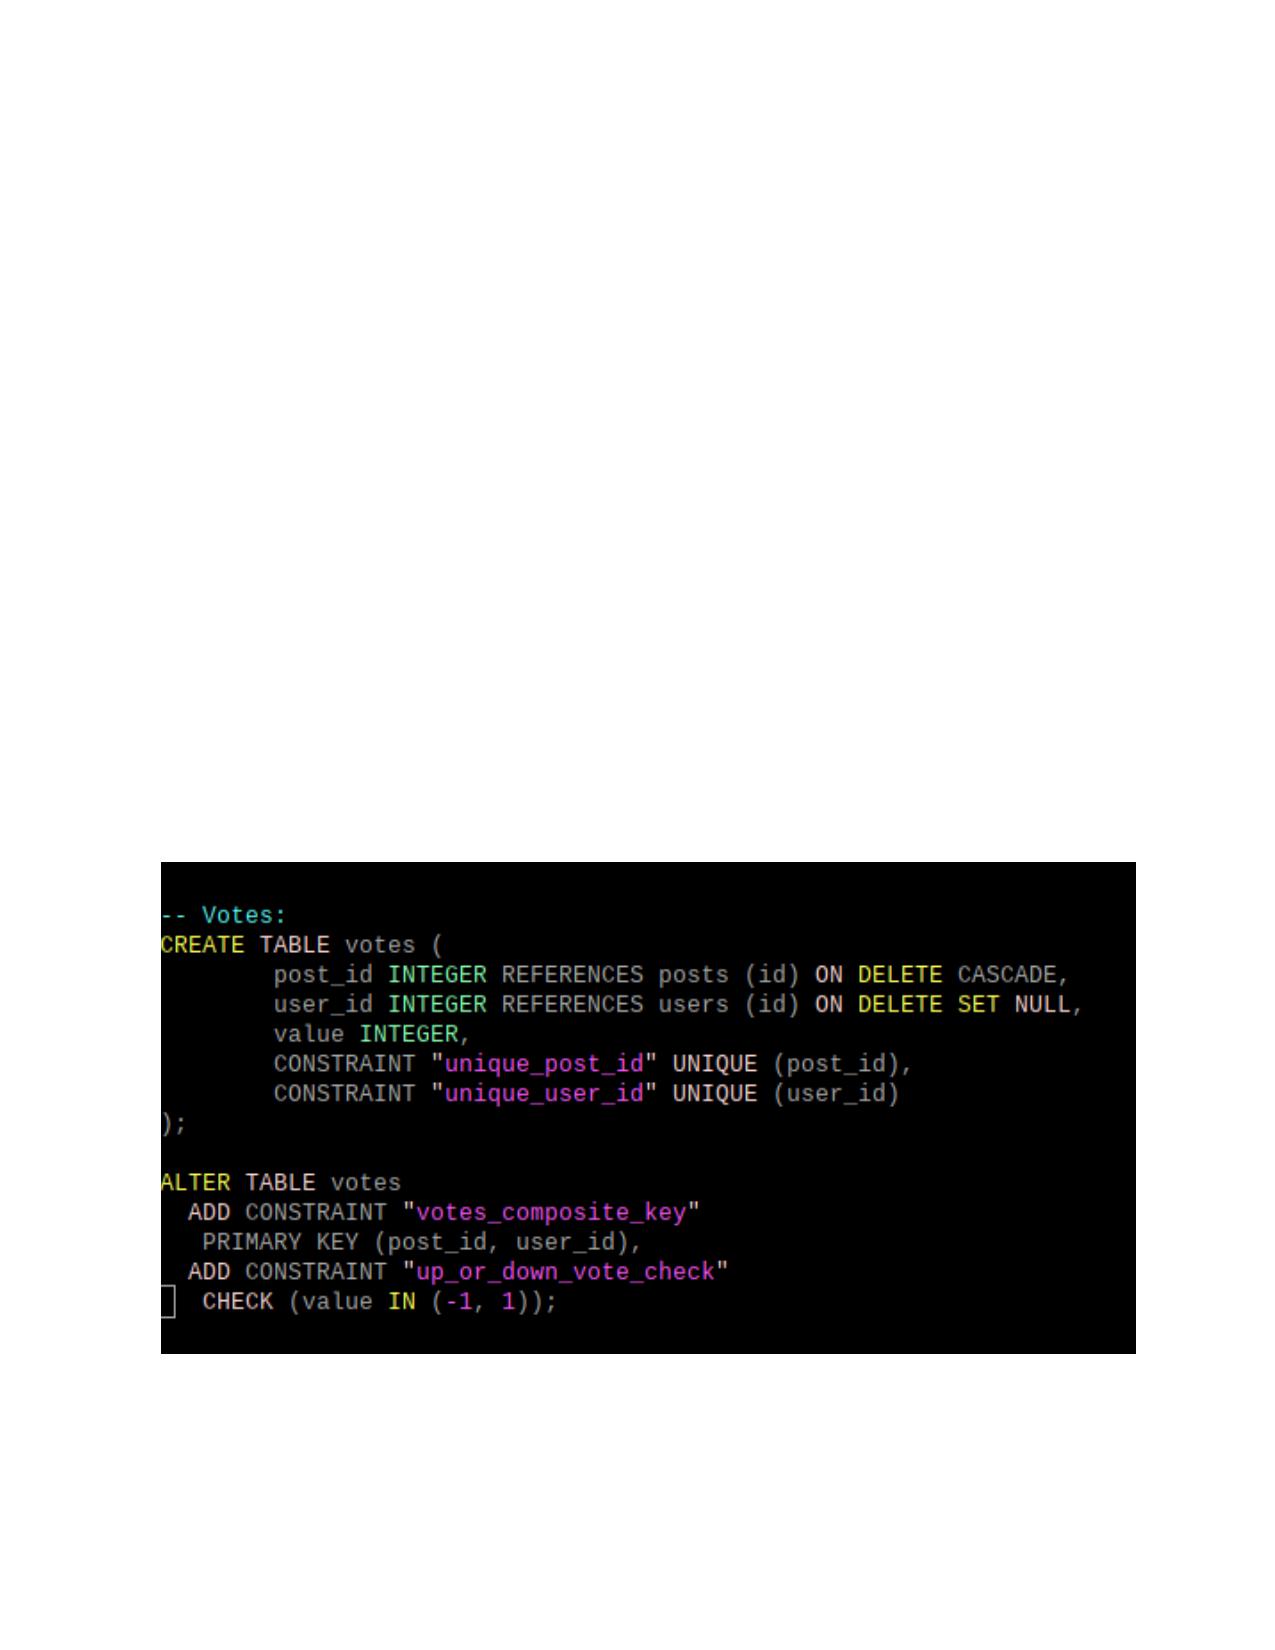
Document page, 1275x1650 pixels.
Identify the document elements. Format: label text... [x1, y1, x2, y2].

picture [161, 862, 1136, 1354]
subtitle Part III: Migrate the provided data [150, 187, 1125, 1490]
